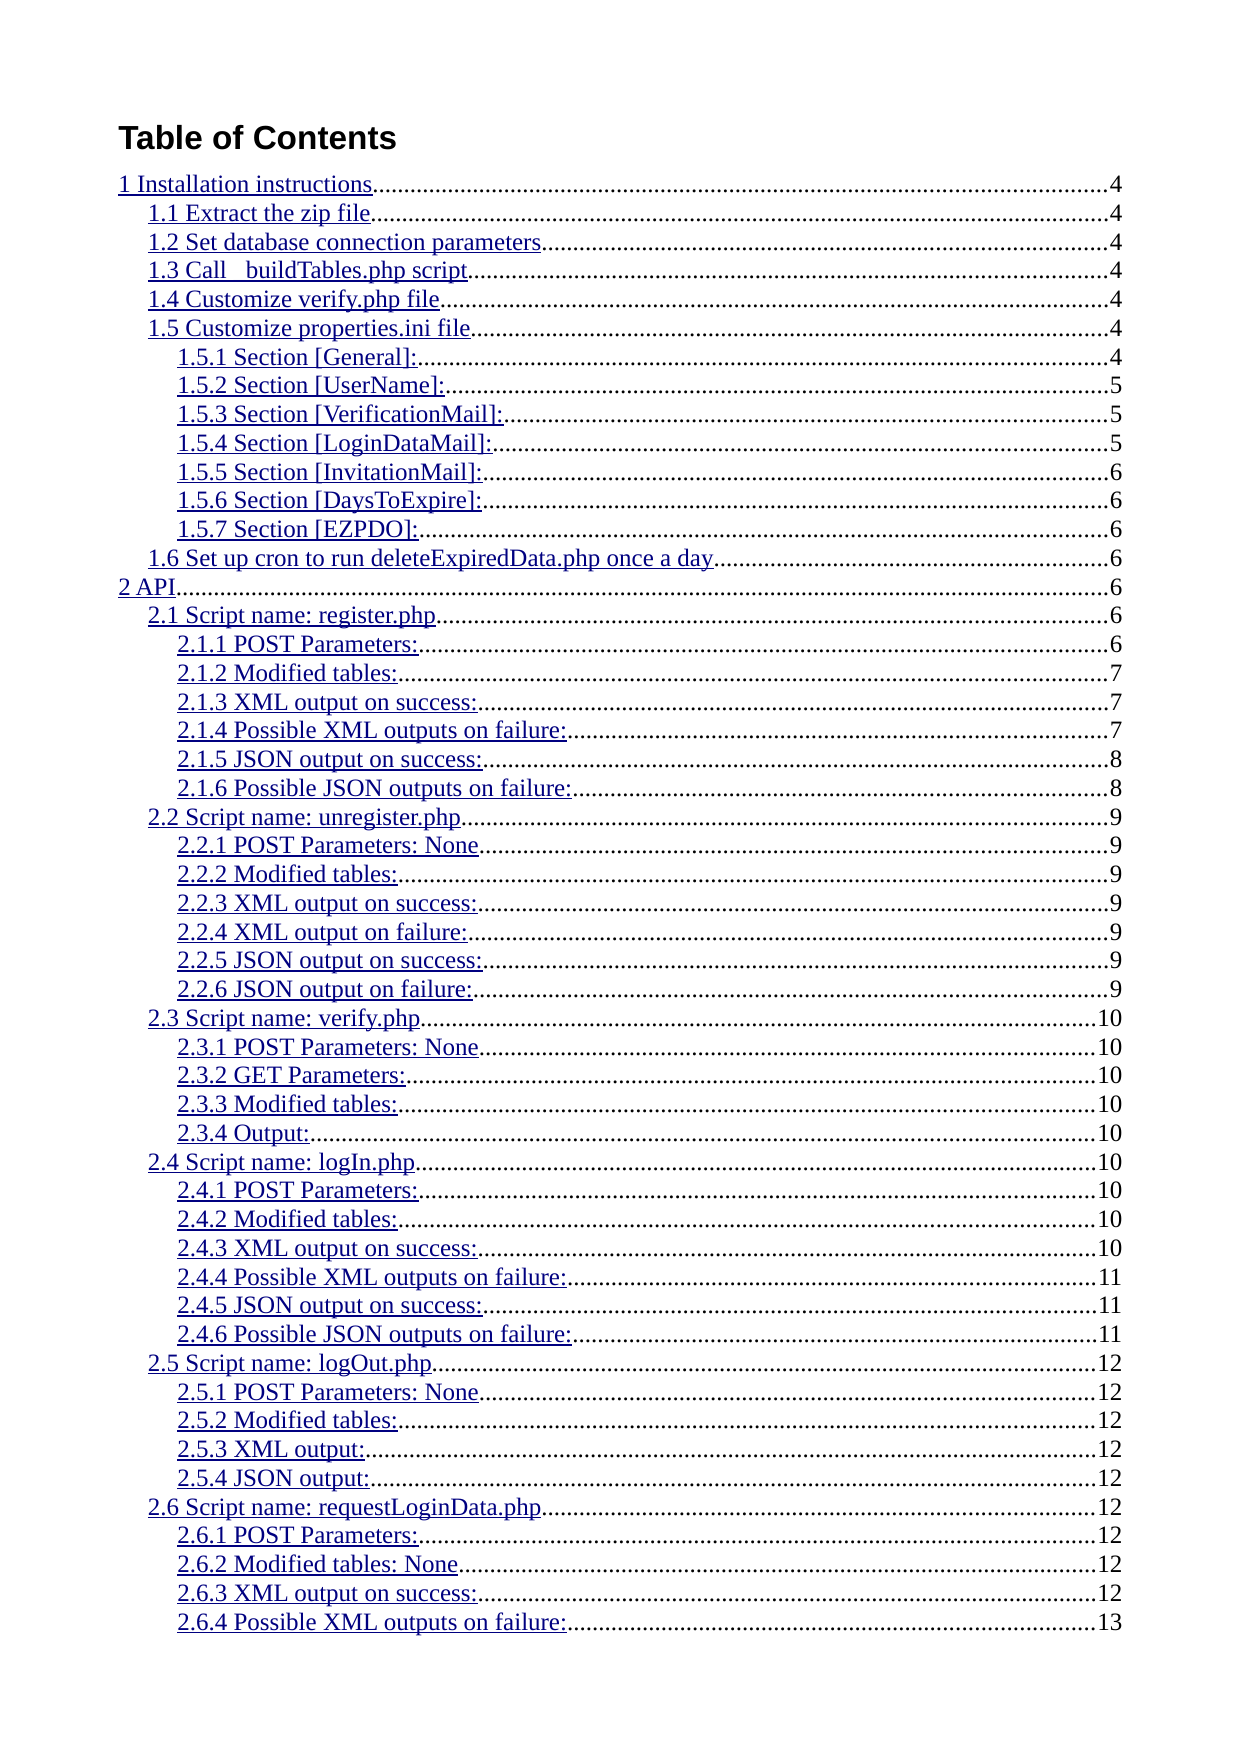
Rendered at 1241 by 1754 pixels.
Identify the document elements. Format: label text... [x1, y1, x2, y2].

text 1.4 Customize verify.php file 4 [148, 284, 1122, 313]
text 2.1 Script name: register.php 6 [148, 600, 1122, 629]
text 1.5 Customize properties.ini file 4 [148, 313, 1122, 342]
text 1.5.4 Section [LoginDataMail]: 5 [177, 428, 1122, 457]
text 1.5.5 Section [InvitationMail]: 6 [177, 457, 1122, 485]
text 2.3.4 Output: 10 [177, 1118, 1122, 1147]
subtitle Table of Contents [118, 118, 1122, 157]
text 1.6 Set up cron to run deleteExpiredData.php once a day 6 [148, 543, 1122, 572]
text 2.5.3 XML output: 12 [177, 1434, 1122, 1463]
text 2.6.3 XML output on success: 12 [177, 1578, 1122, 1607]
text 2.1.2 Modified tables: 7 [177, 658, 1122, 687]
text 2.5 Script name: logOut.php 12 [148, 1348, 1122, 1377]
text 1 Installation instructions 4 [118, 169, 1122, 198]
text 2.3.3 Modified tables: 10 [177, 1089, 1122, 1118]
text 2.1.5 JSON output on success: 8 [177, 744, 1122, 773]
text 2.2.6 JSON output on failure: 9 [177, 974, 1122, 1003]
text 2.6.2 Modified tables: None 12 [177, 1549, 1122, 1578]
text 2.1.6 Possible JSON outputs on failure: 8 [177, 773, 1122, 802]
text 1.3 Call _buildTables.php script 4 [148, 255, 1122, 284]
text 2.3.1 POST Parameters: None 10 [177, 1032, 1122, 1060]
text 2.1.4 Possible XML outputs on failure: 7 [177, 715, 1122, 744]
text 2.4 Script name: logIn.php 10 [148, 1147, 1122, 1175]
text 1.5.6 Section [DaysToExpire]: 6 [177, 485, 1122, 514]
text 2.1.1 POST Parameters: 6 [177, 629, 1122, 658]
text 2.6.4 Possible XML outputs on failure: 13 [177, 1607, 1122, 1635]
text 2.5.2 Modified tables: 12 [177, 1405, 1122, 1434]
text 1.5.3 Section [VerificationMail]: 5 [177, 399, 1122, 428]
text 2.2.3 XML output on success: 9 [177, 888, 1122, 917]
text 2.4.4 Possible XML outputs on failure: 11 [177, 1262, 1122, 1290]
text 2.6 Script name: requestLoginData.php 12 [148, 1492, 1122, 1520]
text 1.2 Set database connection parameters 4 [148, 227, 1122, 255]
text 2.4.6 Possible JSON outputs on failure: 11 [177, 1319, 1122, 1348]
text 2.4.3 XML output on success: 10 [177, 1233, 1122, 1262]
text 2.4.5 JSON output on success: 11 [177, 1290, 1122, 1319]
text 2.2.2 Modified tables: 9 [177, 859, 1122, 888]
text 2.2.4 XML output on failure: 9 [177, 917, 1122, 945]
text 2.5.1 POST Parameters: None 12 [177, 1377, 1122, 1405]
text 2.4.2 Modified tables: 10 [177, 1204, 1122, 1233]
text 2.5.4 JSON output: 12 [177, 1463, 1122, 1492]
text 2.3.2 GET Parameters: 10 [177, 1060, 1122, 1089]
text 1.5.2 Section [UserName]: 5 [177, 370, 1122, 399]
text 2 API 6 [118, 572, 1122, 600]
text 1.5.1 Section [General]: 4 [177, 342, 1122, 370]
text 2.1.3 XML output on success: 7 [177, 687, 1122, 715]
text 1.5.7 Section [EZPDO]: 6 [177, 514, 1122, 543]
text 2.2.5 JSON output on success: 9 [177, 945, 1122, 974]
text 2.2 Script name: unregister.php 9 [148, 802, 1122, 830]
text 2.3 Script name: verify.php 10 [148, 1003, 1122, 1032]
text 2.6.1 POST Parameters: 12 [177, 1520, 1122, 1549]
text 1.1 Extract the zip file 4 [148, 198, 1122, 227]
text 2.2.1 POST Parameters: None 9 [177, 830, 1122, 859]
text 2.4.1 POST Parameters: 10 [177, 1175, 1122, 1204]
